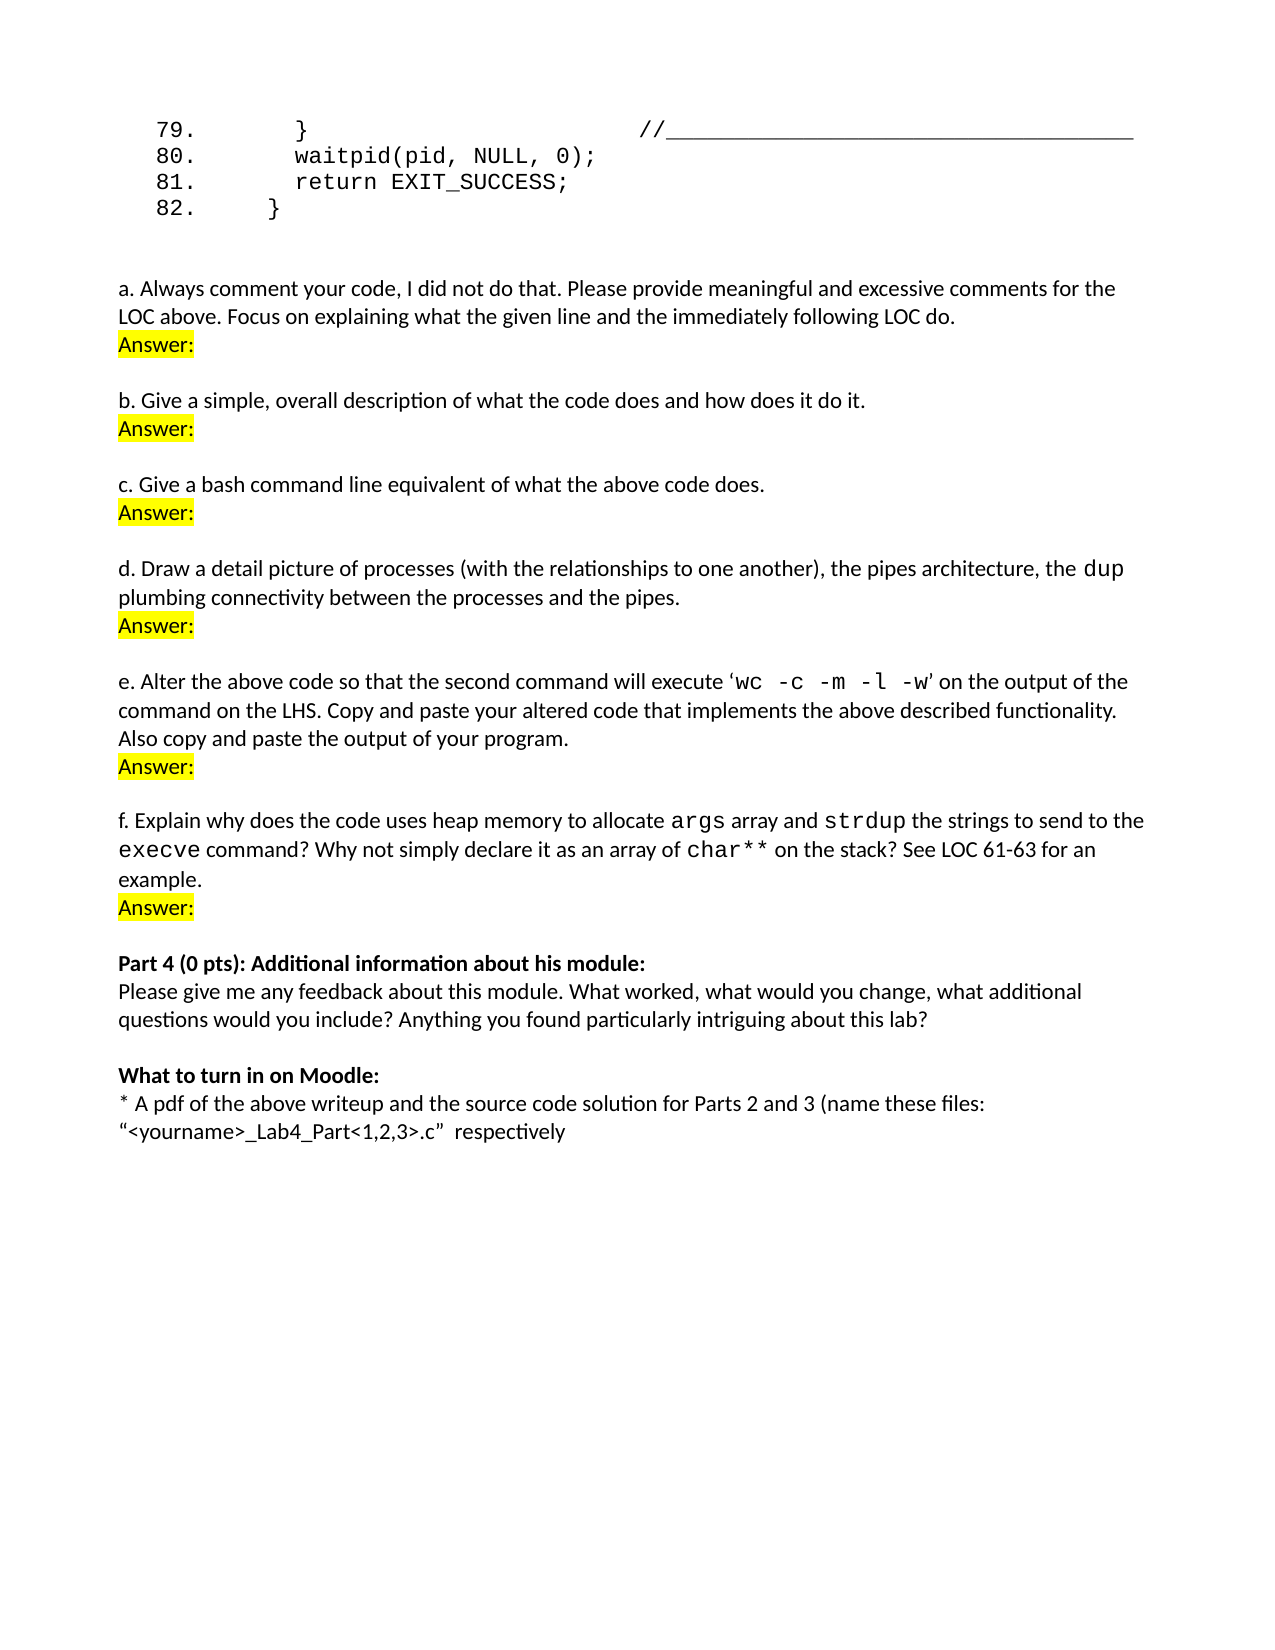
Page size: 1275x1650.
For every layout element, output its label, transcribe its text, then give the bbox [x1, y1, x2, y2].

text * A pdf of the above writeup and the source code solution for Parts 2 and 3 (name these files: “<yourname>_Lab4_Part<1,2,3>.c” respectively [118, 1089, 1157, 1145]
list } //__________________________________ [156, 118, 1157, 144]
text a. Always comment your code, I did not do that. Please provide meaningful and excessive comments for the LOC above. Focus on explaining what the given line and the immediately following LOC do. [118, 274, 1157, 330]
text b. Give a simple, overall description of what the code does and how does it do it. [118, 386, 1157, 414]
text c. Give a bash command line equivalent of what the above code does. [118, 470, 1157, 498]
list waitpid(pid, NULL, 0); [156, 144, 1157, 170]
text Answer: [118, 611, 1157, 639]
text Answer: [118, 330, 1157, 358]
text Please give me any feedback about this module. What worked, what would you change, what additional questions would you include? Anything you found particularly intriguing about this lab? [118, 977, 1157, 1033]
text d. Draw a detail picture of processes (with the relationships to one another), the pipes architecture, the dup plumbing connectivity between the processes and the pipes. [118, 554, 1157, 611]
text e. Alter the above code so that the second command will execute ‘wc -c -m -l -w’ on the output of the command on the LHS. Copy and paste your altered code that implements the above described functionality. Also copy and paste the output of your program. [118, 667, 1157, 752]
text Answer: [118, 498, 1157, 526]
list return EXIT_SUCCESS; [156, 170, 1157, 196]
text Part 4 (0 pts): Additional information about his module: [118, 949, 1157, 977]
text Answer: [118, 752, 1157, 780]
text Answer: [118, 893, 1157, 921]
text What to turn in on Moodle: [118, 1061, 1157, 1089]
text f. Explain why does the code uses heap memory to allocate args array and strdup the strings to send to the execve command? Why not simply declare it as an array of char** on the stack? See LOC 61-63 for an example. [118, 806, 1157, 893]
text Answer: [118, 414, 1157, 442]
list } [156, 196, 1157, 222]
